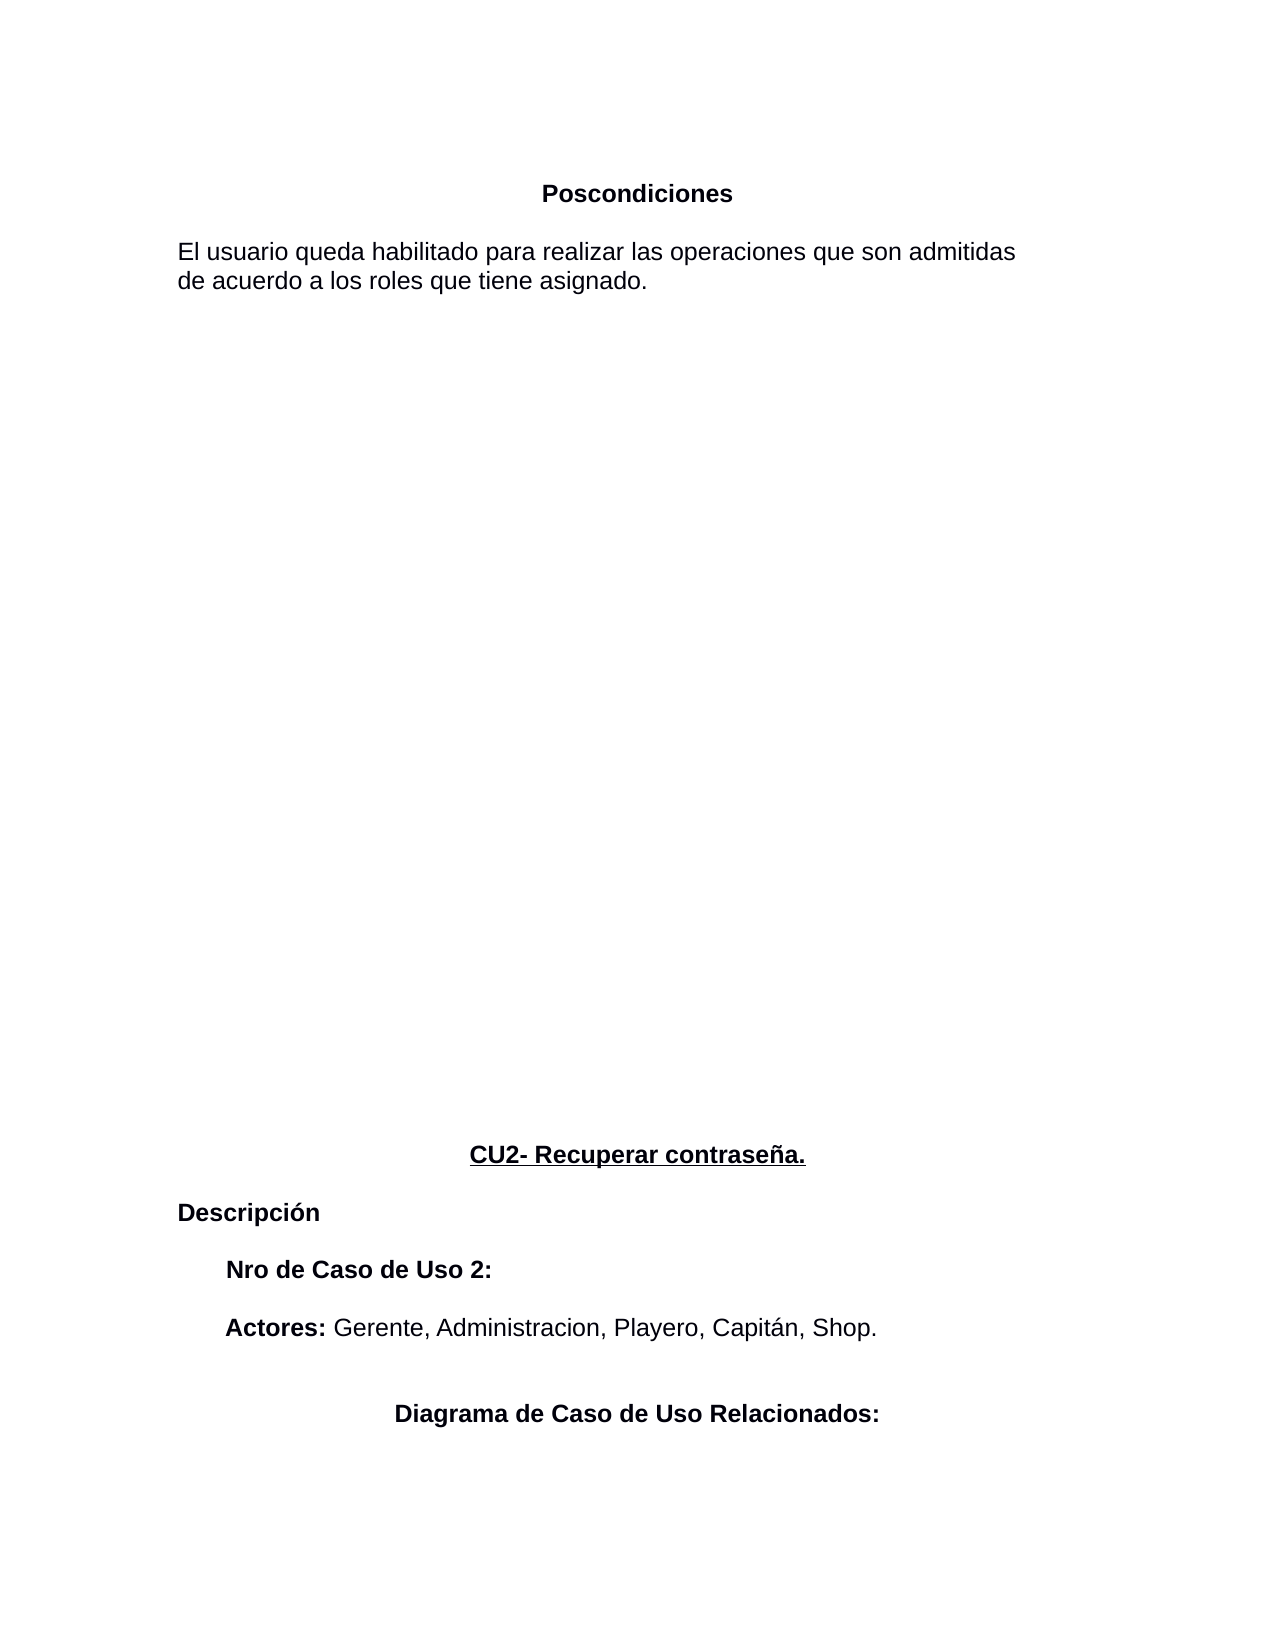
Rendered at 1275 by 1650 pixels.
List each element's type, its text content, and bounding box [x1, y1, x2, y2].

text Actores: Gerente, Administracion, Playero, Capitán, Shop. [177, 1313, 1098, 1341]
text CU2- Recuperar contraseña. [177, 1140, 1098, 1169]
text de acuerdo a los roles que tiene asignado. [177, 266, 1098, 294]
text Descripción [177, 1198, 1098, 1226]
text Nro de Caso de Uso 2: [177, 1255, 1098, 1284]
text Poscondiciones [177, 179, 1098, 208]
text Diagrama de Caso de Uso Relacionados: [177, 1399, 1098, 1428]
text El usuario queda habilitado para realizar las operaciones que son admitidas [177, 237, 1098, 266]
